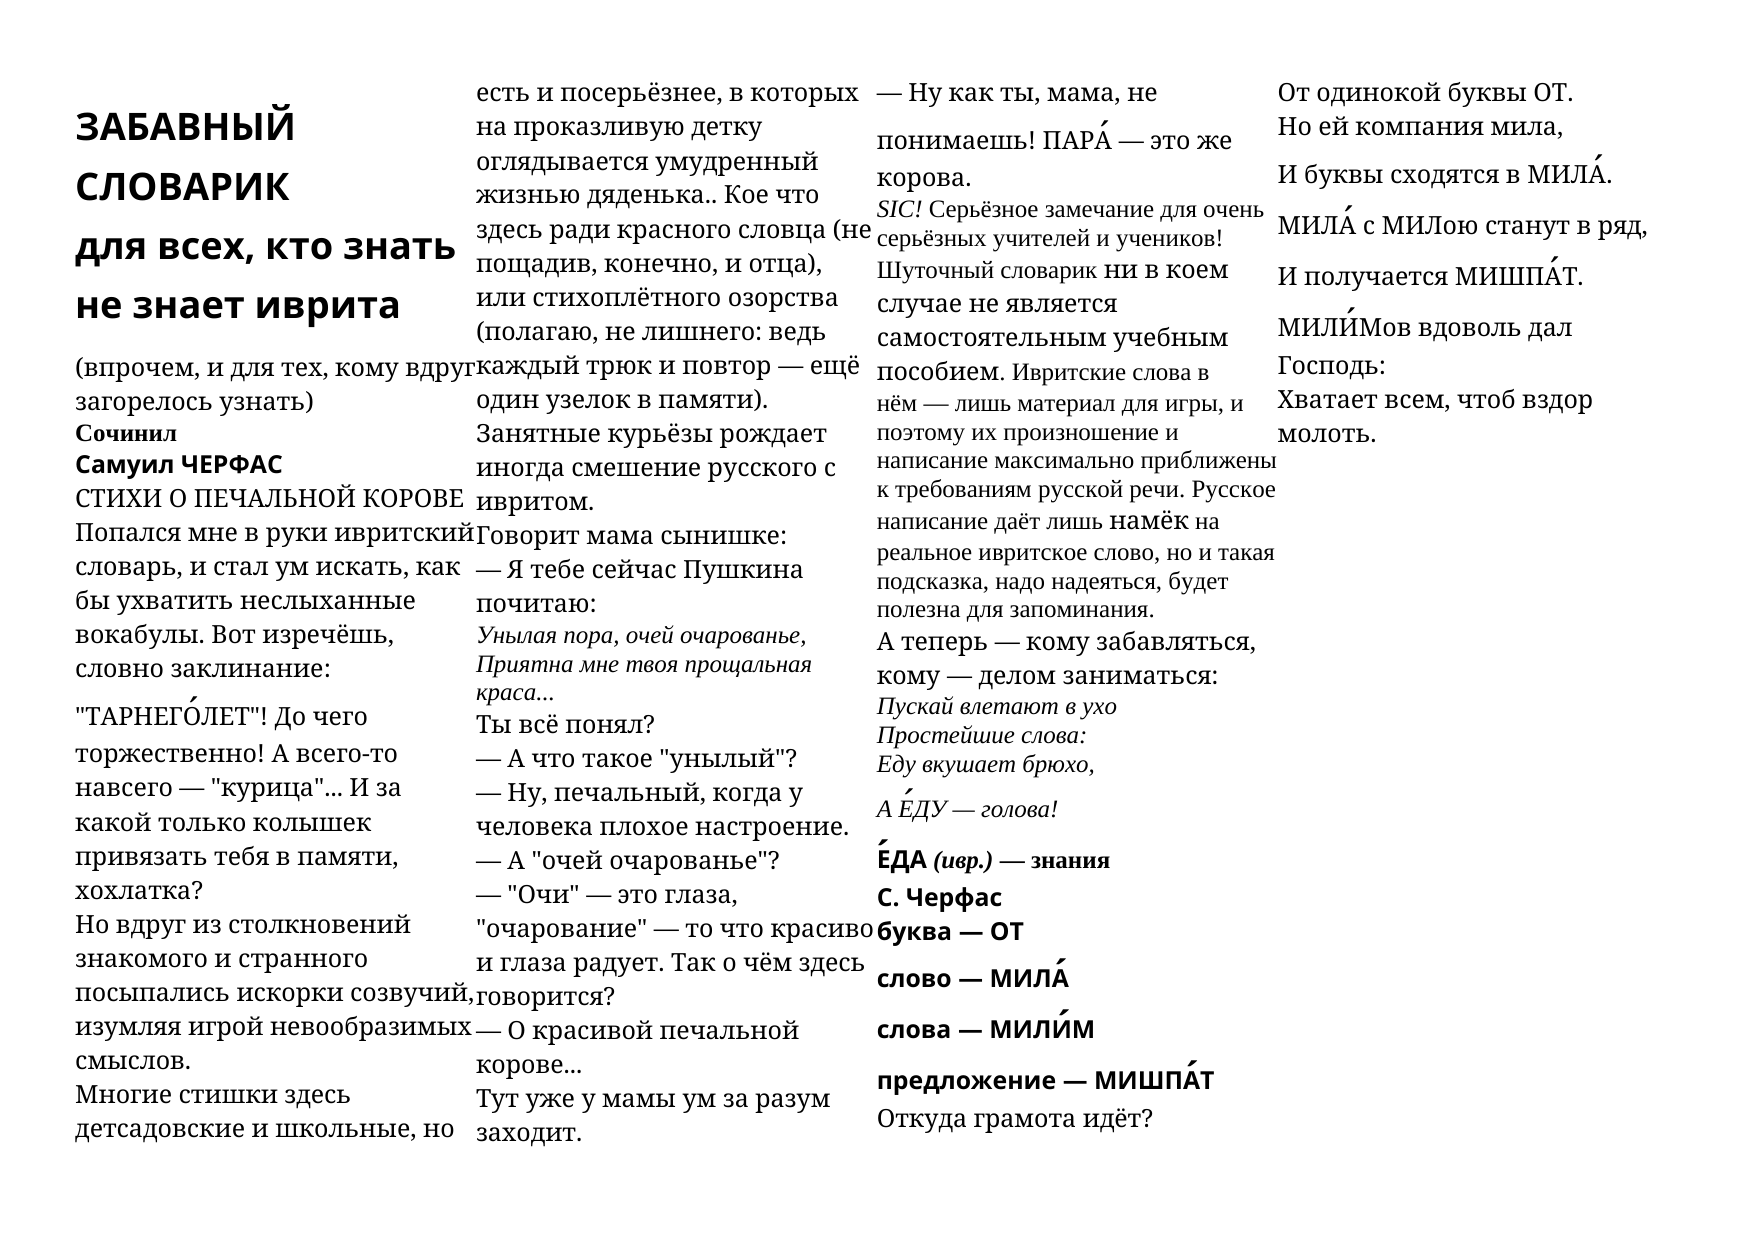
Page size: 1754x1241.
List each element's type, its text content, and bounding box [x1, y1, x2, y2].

text есть и посерьёзнее, в которых на проказливую детку оглядывается умудренный жизнью дяденька.. Кое что здесь ради красного словца (не пощадив, конечно, и отца), или стихоплётного озорства (полагаю, не лишнего: ведь каждый трюк и повтор — ещё один узелок в памяти). [476, 75, 877, 416]
text — А "очей очарованье"? [476, 842, 877, 877]
subtitle буква — ОТ [877, 913, 1277, 947]
text И буквы сходятся в МИЛА́. [1277, 143, 1678, 194]
subtitle слова — МИЛИ́М [877, 998, 1277, 1049]
text Но вдруг из столкновений знакомого и странного посыпались искорки созвучий, изумляя игрой невообразимых смыслов. [75, 906, 476, 1077]
text А Е́ДУ — голова! [877, 778, 1277, 829]
text Попался мне в руки ивритский словарь, и стал ум искать, как бы ухватить неслыханные вокабулы. Вот изречёшь, словно заклинание: "ТАРНЕГО́ЛЕТ"! До чего торжественно! А всего-то навсего — "курица"... И за какой только колышек привязать тебя в памяти, хохлатка? [75, 515, 476, 906]
text — Ну как ты, мама, не понимаешь! ПАРА́ — это же корова. [877, 75, 1277, 194]
text А теперь — кому забавляться, кому — делом заниматься: [877, 623, 1277, 691]
text — Ну, печальный, когда у человека плохое настроение. [476, 774, 877, 842]
text Еду вкушает брюхо, [877, 749, 1277, 778]
text — "Очи" — это глаза, "очарование" — то что красиво и глаза радует. Так о чём здесь говорится? [476, 877, 877, 1013]
text Приятна мне твоя прощальная краса... [476, 649, 877, 706]
subtitle Самуил ЧЕРФАС [75, 447, 476, 481]
text Занятные курьёзы рождает иногда смешение русского с ивритом. [476, 416, 877, 518]
text Откуда грамота идёт? [877, 1100, 1277, 1134]
text И получается МИШПА́Т. [1277, 245, 1678, 296]
text Простейшие слова: [877, 720, 1277, 749]
text Ты всё понял? [476, 706, 877, 740]
text СТИХИ О ПЕЧАЛЬНОЙ КОРОВЕ [75, 481, 476, 515]
text Сочинил [75, 418, 476, 447]
text Унылая пора, очей очарованье, [476, 620, 877, 649]
text — О красивой печальной корове... [476, 1013, 877, 1081]
subtitle Е́ДА (ивр.) — знания [877, 829, 1277, 880]
subtitle ЗАБАВНЫЙ СЛОВАРИК для всех, кто знать не знает иврита [75, 100, 476, 330]
subtitle предложение — МИШПА́Т [877, 1049, 1277, 1100]
text — Я тебе сейчас Пушкина почитаю: [476, 552, 877, 620]
text Говорит мама сынишке: [476, 518, 877, 552]
text Тут уже у мамы ум за разум заходит. [476, 1081, 877, 1149]
text Но ей компания мила, [1277, 109, 1678, 143]
text МИЛА́ с МИЛою станут в ряд, [1277, 194, 1678, 245]
text Хватает всем, чтоб вздор молоть. [1277, 381, 1678, 449]
subtitle слово — МИЛА́ [877, 947, 1277, 998]
text МИЛИ́Мов вдоволь дал Господь: [1277, 296, 1678, 381]
subtitle С. Черфас [877, 880, 1277, 913]
text — А что такое "унылый"? [476, 740, 877, 774]
text Шуточный словарик ни в коем случае не является самостоятельным учебным пособием. Ивритские слова в нём — лишь материал для игры, и поэтому их произношение и написание максимально приближены к требованиям русской речи. Русское написание даёт лишь намёк на реальное ивритское слово, но и такая подсказка, надо надеяться, будет полезна для запоминания. [877, 252, 1277, 623]
text От одинокой буквы ОТ. [1277, 75, 1678, 109]
text (впрочем, и для тех, кому вдруг загорелось узнать) [75, 350, 476, 418]
text SIC! Серьёзное замечание для очень серьёзных учителей и учеников! [877, 194, 1277, 252]
text Многие стишки здесь детсадовские и школьные, но [75, 1077, 476, 1145]
text Пускай влетают в ухо [877, 691, 1277, 720]
